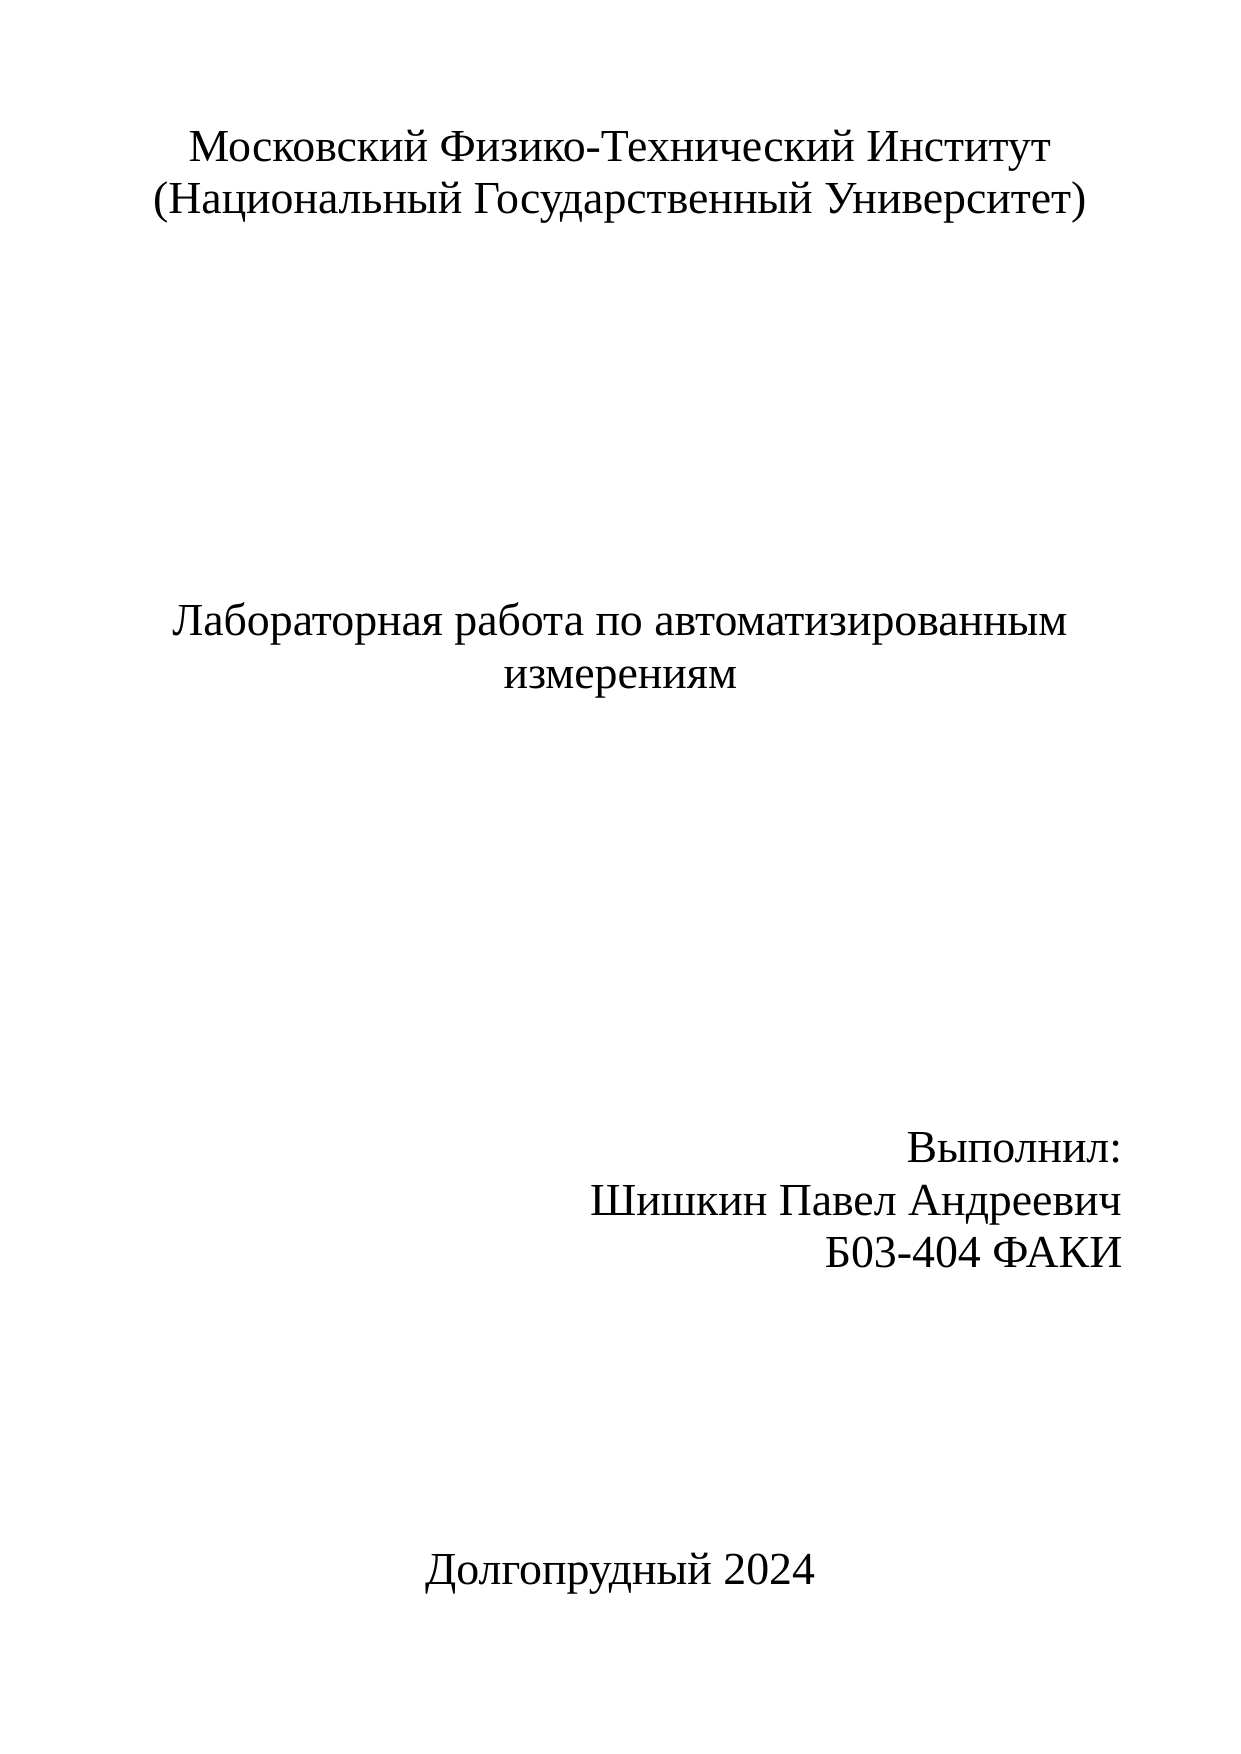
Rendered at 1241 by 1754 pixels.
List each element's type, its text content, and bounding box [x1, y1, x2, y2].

text Лабораторная работа по автоматизированным измерениям [118, 592, 1122, 698]
text Выполнил: [118, 1119, 1122, 1172]
text Московский Физико-Технический Институт (Национальный Государственный Университет) [118, 118, 1122, 223]
text Долгопрудный 2024 [118, 1541, 1122, 1594]
text Б03-404 ФАКИ [118, 1225, 1122, 1278]
text Шишкин Павел Андреевич [118, 1172, 1122, 1225]
